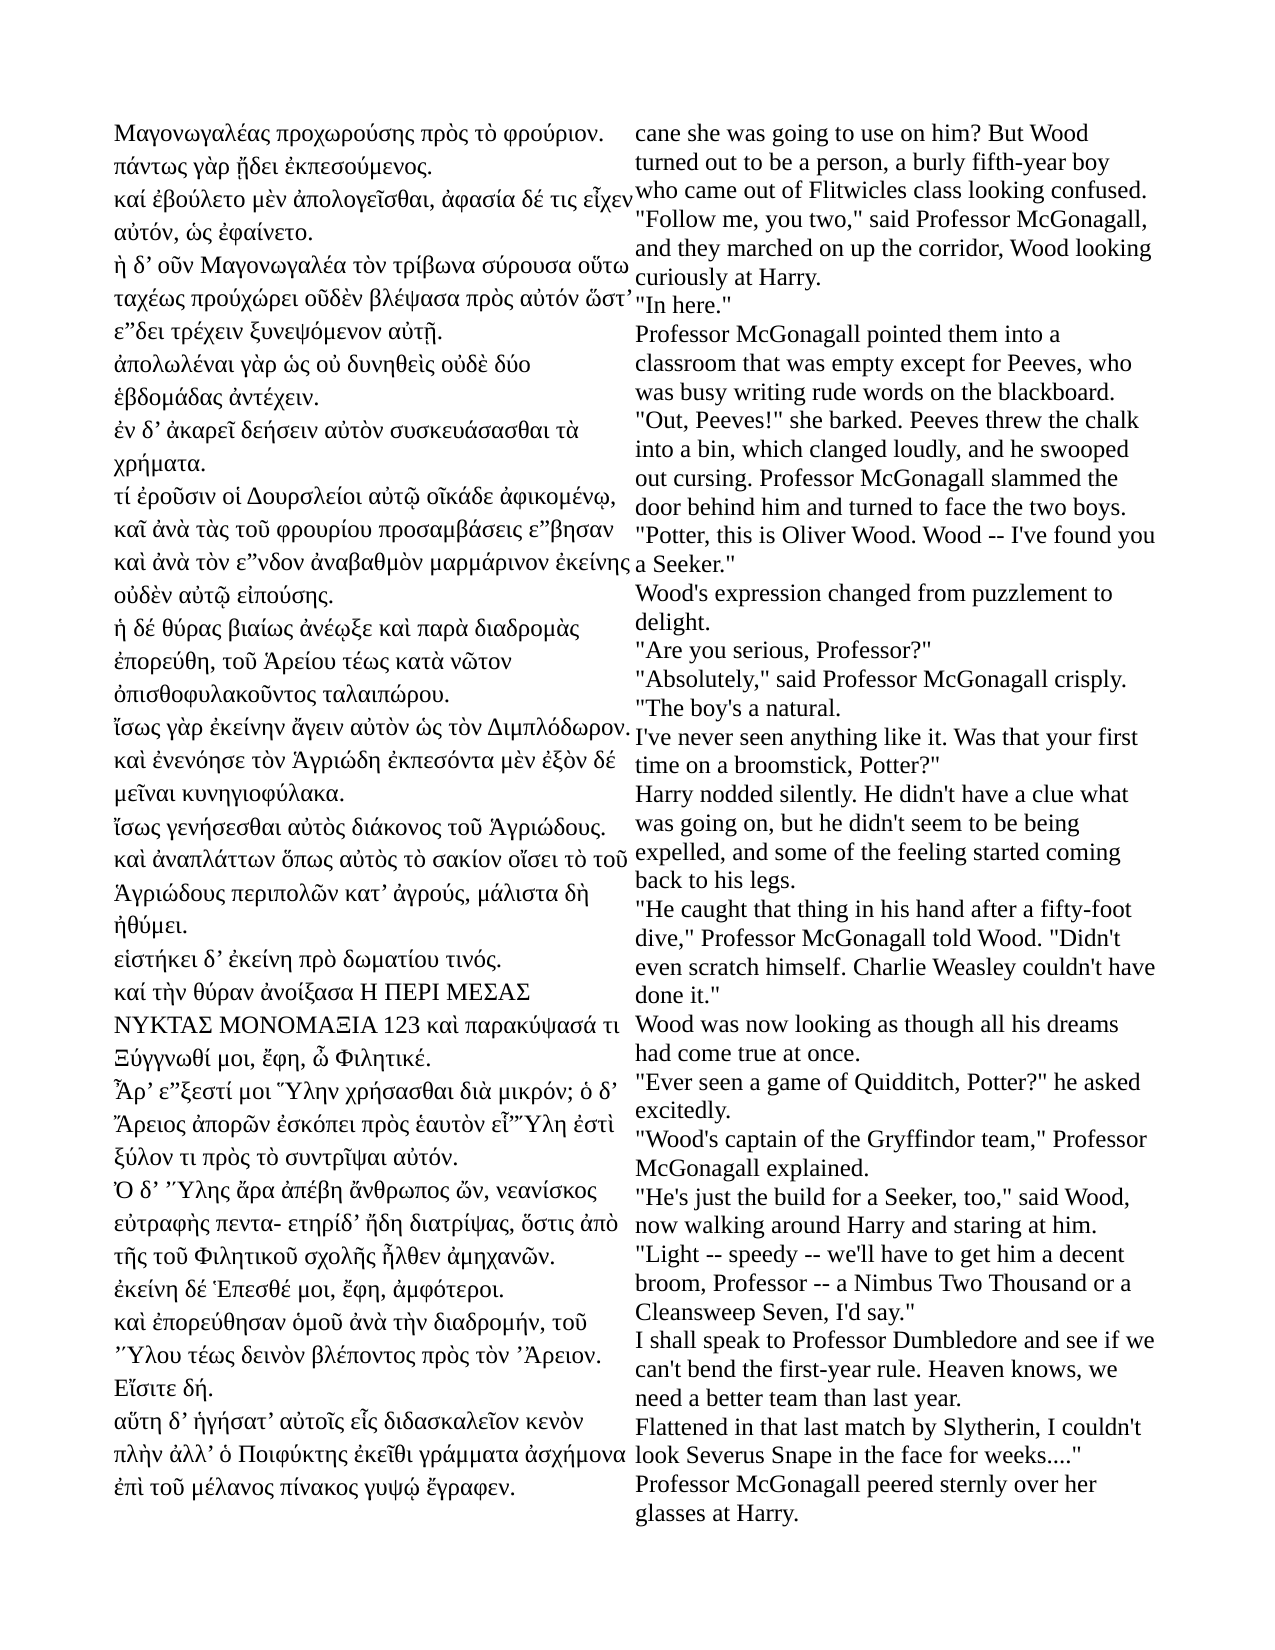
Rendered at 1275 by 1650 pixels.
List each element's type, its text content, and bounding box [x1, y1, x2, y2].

table_cell cane she was going to use on him? But Wood turned out to be a person, a burly fifth-year boy who came out of Flitwicles class looking confused. "Follow me, you two," said Professor McGonagall, and they marched on up the corridor, Wood looking curiously at Harry. "In here." Professor McGonagall pointed them into a classroom that was empty except for Peeves, who was busy writing rude words on the blackboard. "Out, Peeves!" she barked. Peeves threw the chalk into a bin, which clanged loudly, and he swooped out cursing. Professor McGonagall slammed the door behind him and turned to face the two boys. "Potter, this is Oliver Wood. Wood -- I've found you a Seeker." Wood's expression changed from puzzlement to delight. "Are you serious, Professor?" "Absolutely," said Professor McGonagall crisply. "The boy's a natural. I've never seen anything like it. Was that your first time on a broomstick, Potter?" Harry nodded silently. He didn't have a clue what was going on, but he didn't seem to be being expelled, and some of the feeling started coming back to his legs. "He caught that thing in his hand after a fifty-foot dive," Professor McGonagall told Wood. "Didn't even scratch himself. Charlie Weasley couldn't have done it." Wood was now looking as though all his dreams had come true at once. "Ever seen a game of Quidditch, Potter?" he asked excitedly. "Wood's captain of the Gryffindor team," Professor McGonagall explained. "He's just the build for a Seeker, too," said Wood, now walking around Harry and staring at him. "Light -- speedy -- we'll have to get him a decent broom, Professor -- a Nimbus Two Thousand or a Cleansweep Seven, I'd say." I shall speak to Professor Dumbledore and see if we can't bend the first-year rule. Heaven knows, we need a better team than last year. Flattened in that last match by Slytherin, I couldn't look Severus Snape in the face for weeks...." Professor McGonagall peered sternly over her glasses at Harry. [635, 118, 1157, 1527]
table_cell Μαγονωγαλέας προχωρούσης πρὸς τὸ φρούριον. πάντως γὰρ ᾔδει ἐκπεσούμενος. καί ἐβούλετο μὲν ἀπολογεῖσθαι, ἀφασία δέ τις εἶχεν αὐτόν, ὡς ἐφαίνετο. ὴ δ’ οῦν Μαγονωγαλέα τὸν τρίβωνα σύρουσα οὕτω ταχέως προύχώρει οῦδὲν βλέψασα πρὸς αὐτόν ὥστ’ ε”δει τρέχειν ξυνεψόμενον αὐτῇ. ἀπολωλέναι γὰρ ὡς οὐ δυνηθεὶς οὐδὲ δύο ἑβδομάδας ἀντέχειν. ἐν δ’ ἀκαρεῖ δεήσειν αὐτὸν συσκευάσασθαι τὰ χρήματα. τί ἐροῦσιν οἱ Δουρσλείοι αὐτῷ οῖκάδε ἀφικομένῳ, καῖ ἀνὰ τὰς τοῦ φρουρίου προσαμβάσεις ε”βησαν καὶ ἀνὰ τὸν ε”νδον ἀναβαθμὸν μαρμάρινον ἐκείνης οὐδὲν αὐτῷ εἰπούσης. ἡ δέ θύρας βιαίως ἀνέῳξε καὶ παρὰ διαδρομὰς ἐπορεύθη, τοῦ Ἁρείου τέως κατὰ νῶτον ὀπισθοφυλακοῦντος ταλαιπώρου. ἴσως γὰρ ἐκείνην ἄγειν αὐτὸν ὡς τὸν Διμπλόδωρον. καὶ ἐνενόησε τὸν Ἁγριώδη ἐκπεσόντα μὲν ἐξὸν δέ μεῖναι κυνηγιοφύλακα. ἴσως γενήσεσθαι αὐτὸς διάκονος τοῦ Ἁγριώδους. καὶ ἀναπλάττων ὅπως αὐτὸς τὸ σακίον οἴσει τὸ τοῦ Ἁγριώδους περιπολῶν κατ’ ἀγρούς, μάλιστα δὴ ἠθύμει. εἱστήκει δ’ ἐκείνη πρὸ δωματίου τινός. καί τὴν θύραν ἀνοίξασα Η ΠΕΡΙ ΜΕΣΑΣ ΝΥΚΤΑΣ ΜΟΝΟΜΑΞΙΑ 123 καὶ παρακύψασά τι Ξύγγνωθί μοι, ἔφη, ὦ Φιλητικέ. Ἆρ’ ε”ξεστί μοι Ὕλην χρήσασθαι διὰ μικρόν; ὁ δ’ Ἄρειος ἀπορῶν ἐσκόπει πρὸς ἑαυτὸν εἷ”Ύλη ἐστὶ ξύλον τι πρὸς τὸ συντρῖψαι αὐτόν. Ὀ δ’ ’Ύλης ἄρα ἀπέβη ἄνθρωπος ὤν, νεανίσκος εὐτραφὴς πεντα- ετηρίδ’ ἤδη διατρίψας, ὅστις ἀπὸ τῆς τοῦ Φιλητικοῦ σχολῆς ἦλθεν ἀμηχανῶν. ἐκείνη δέ Ἑπεσθέ μοι, ἔφη, ἀμφότεροι. καὶ ἐπορεύθησαν ὁμοῦ ἀνὰ τὴν διαδρομήν, τοῦ ’Ύλου τέως δεινὸν βλέποντος πρὸς τὸν ’Ἀρειον. Εἴσιτε δή. αὕτη δ’ ἡγήσατ’ αὐτοῖς εἷς διδασκαλεῖον κενὸν πλὴν ἀλλ’ ὁ Ποιφύκτης ἐκεῖθι γράμματα ἀσχήμονα ἐπὶ τοῦ μέλανος πίνακος γυψῴ ἔγραφεν. [114, 118, 635, 1527]
